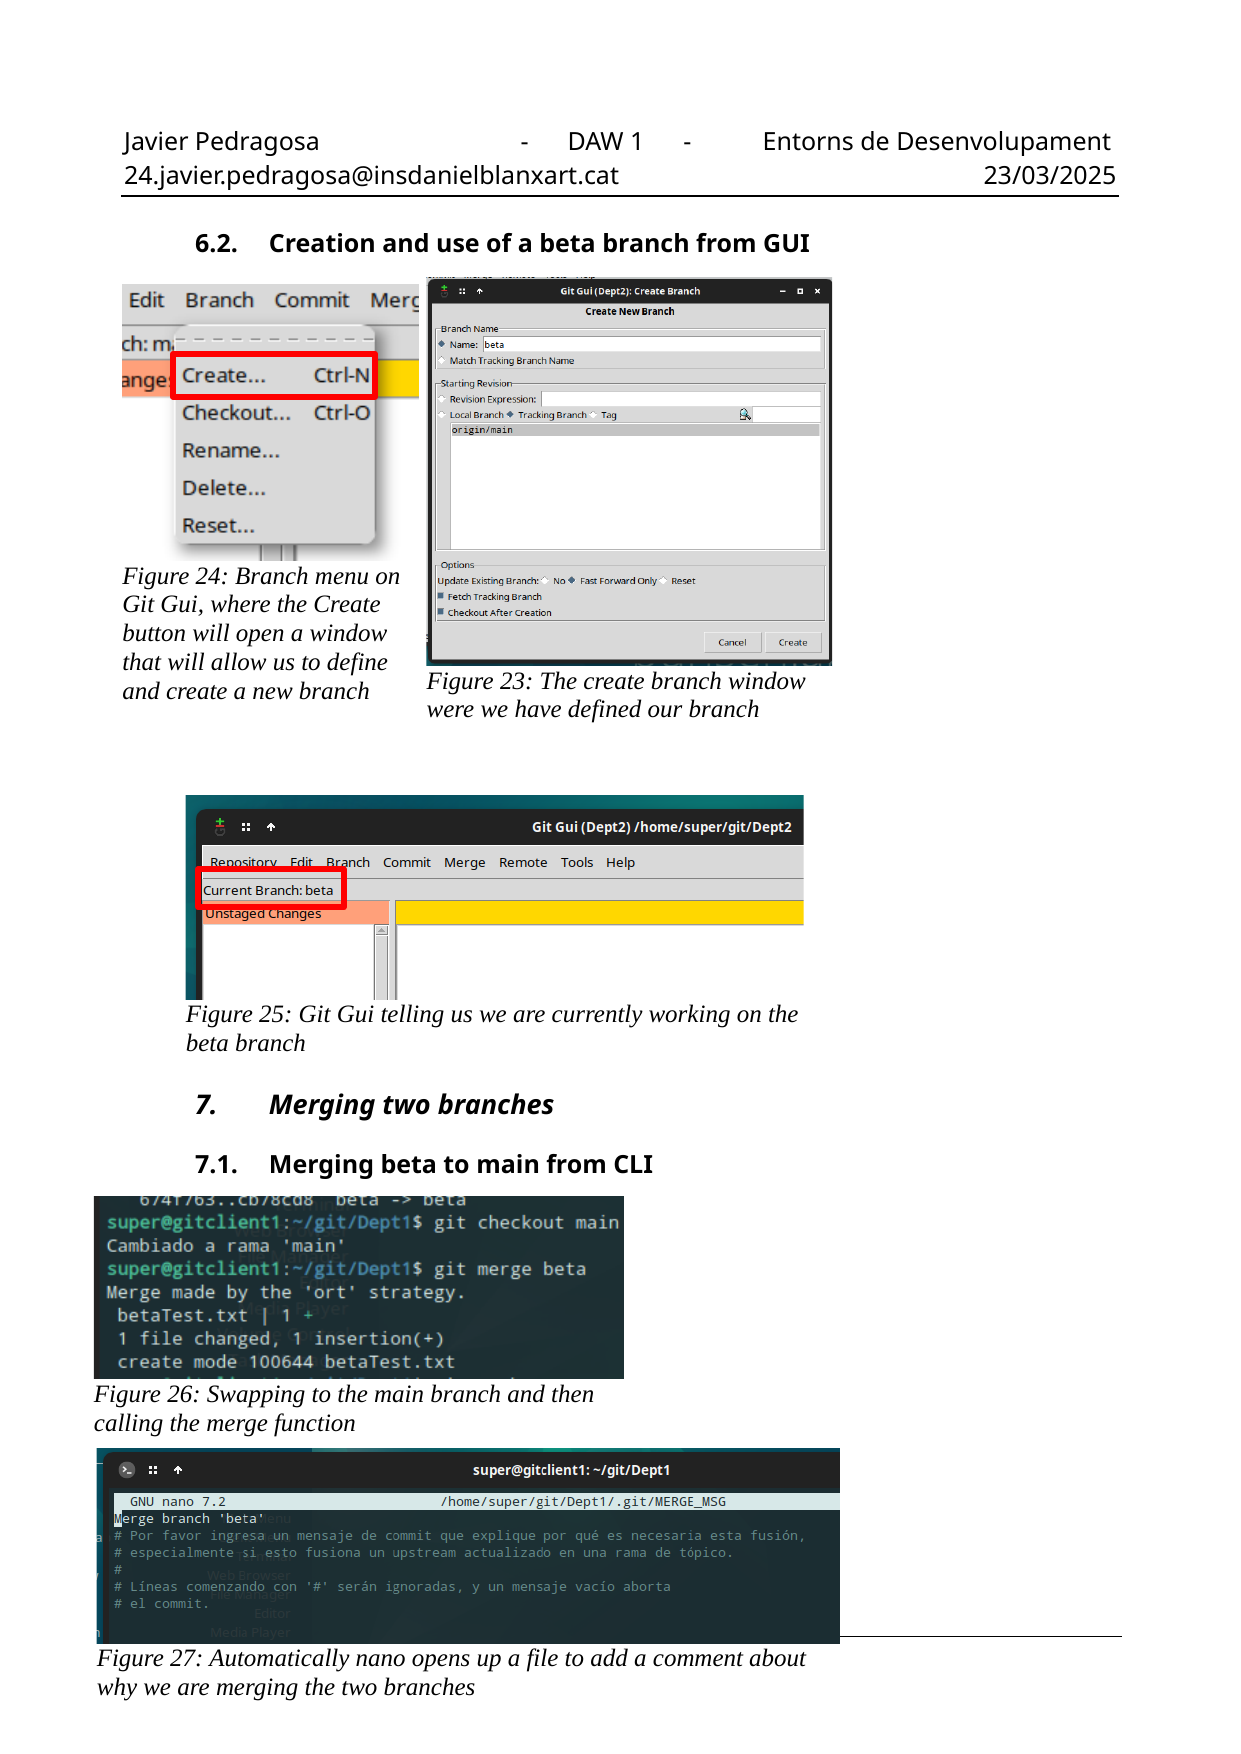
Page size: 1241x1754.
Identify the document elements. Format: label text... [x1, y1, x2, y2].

picture [96, 1448, 840, 1644]
text Figure 25: Git Gui telling us we are currently working on the beta branch [186, 1000, 804, 1057]
picture [93, 1196, 624, 1379]
picture [426, 277, 833, 666]
subtitle 7. Merging two branches [121, 1085, 1119, 1122]
picture [122, 284, 419, 561]
subtitle 6.2. Creation and use of a beta branch from GUI [121, 226, 1119, 260]
text Figure 23: The create branch window were we have defined our branch [426, 666, 832, 723]
text Figure 26: Swapping to the main branch and then calling the merge function [94, 1379, 624, 1436]
subtitle 7.1. Merging beta to main from CLI [121, 1147, 1119, 1181]
text Figure 27: Automatically nano opens up a file to add a comment about why we are merging the two branches [97, 1644, 840, 1701]
picture [185, 795, 804, 1000]
text Figure 24: Branch menu on Git Gui, where the Create button will open a window that will allow us to define and create a new branch [122, 561, 419, 704]
